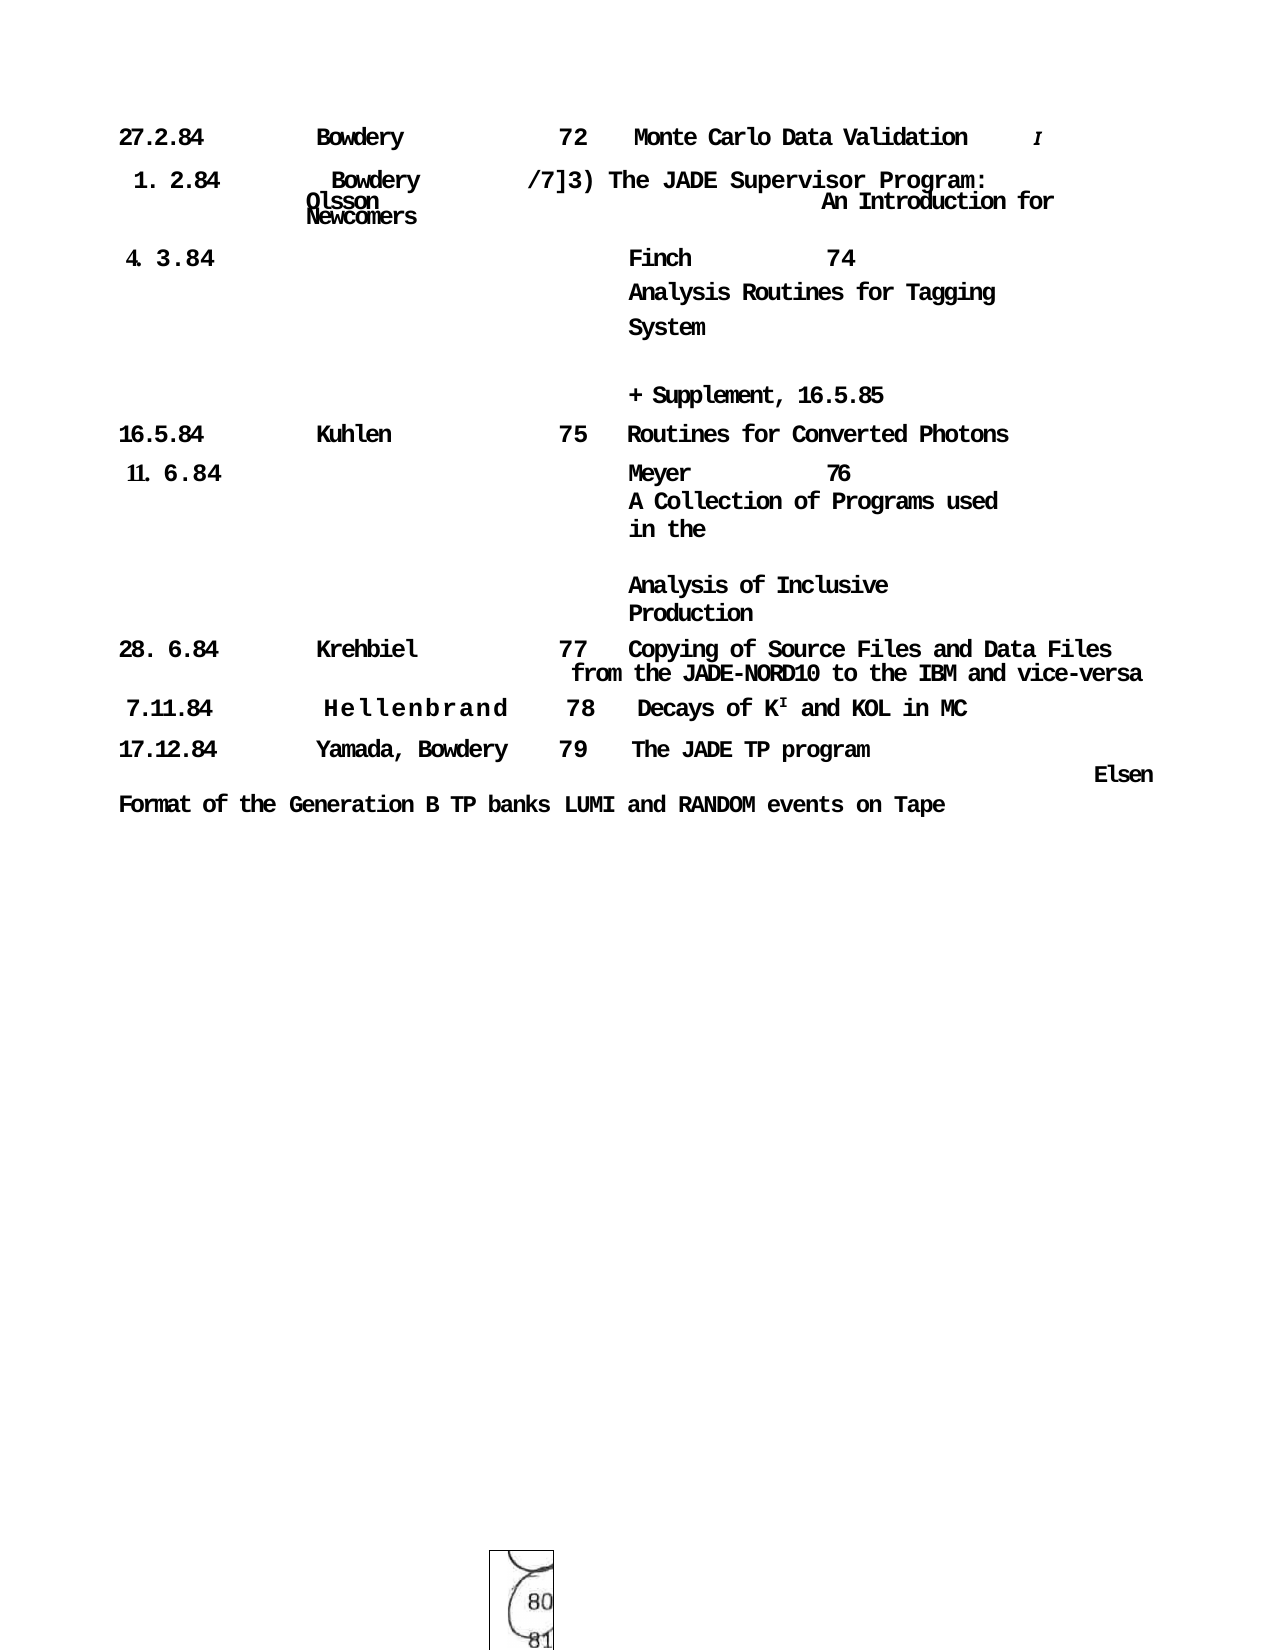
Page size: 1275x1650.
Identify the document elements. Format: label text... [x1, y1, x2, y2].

text [490, 1551, 553, 1650]
list 3.84 Finch 74 Analysis Routines for Tagging System + Supplement, 16.5.85 [126, 239, 1022, 411]
text Olsson An Introduction for Newcomers [306, 197, 1157, 227]
text 27.2.84 Bowdery 72 Monte Carlo Data Validation I [118, 118, 1157, 153]
text 7.11.84 Hellenbrand 78 Decays of KI and KOL in MC [126, 686, 1157, 724]
text Format of the Generation B TP banks LUMI and RANDOM events on Tape [118, 792, 1007, 820]
text 1. 2.84 Bowdery /7]3) The JADE Supervisor Program: [133, 153, 1157, 197]
text 28. 6.84 Krehbiel 77 Copying of Source Files and Data Files [118, 635, 1157, 663]
picture [507, 1551, 553, 1648]
text 16.5.84 Kuhlen 75 Routines for Converted Photons [118, 422, 1157, 447]
text from the JADE-NORD10 to the IBM and vice-versa [118, 663, 1146, 686]
list 6.84 Meyer 76 A Collection of Programs used in the Analysis of Inclusive Production [126, 459, 1022, 627]
text 17.12.84 Yamada, Bowdery 79 The JADE TP program [118, 735, 1157, 763]
text Elsen [118, 763, 1157, 788]
